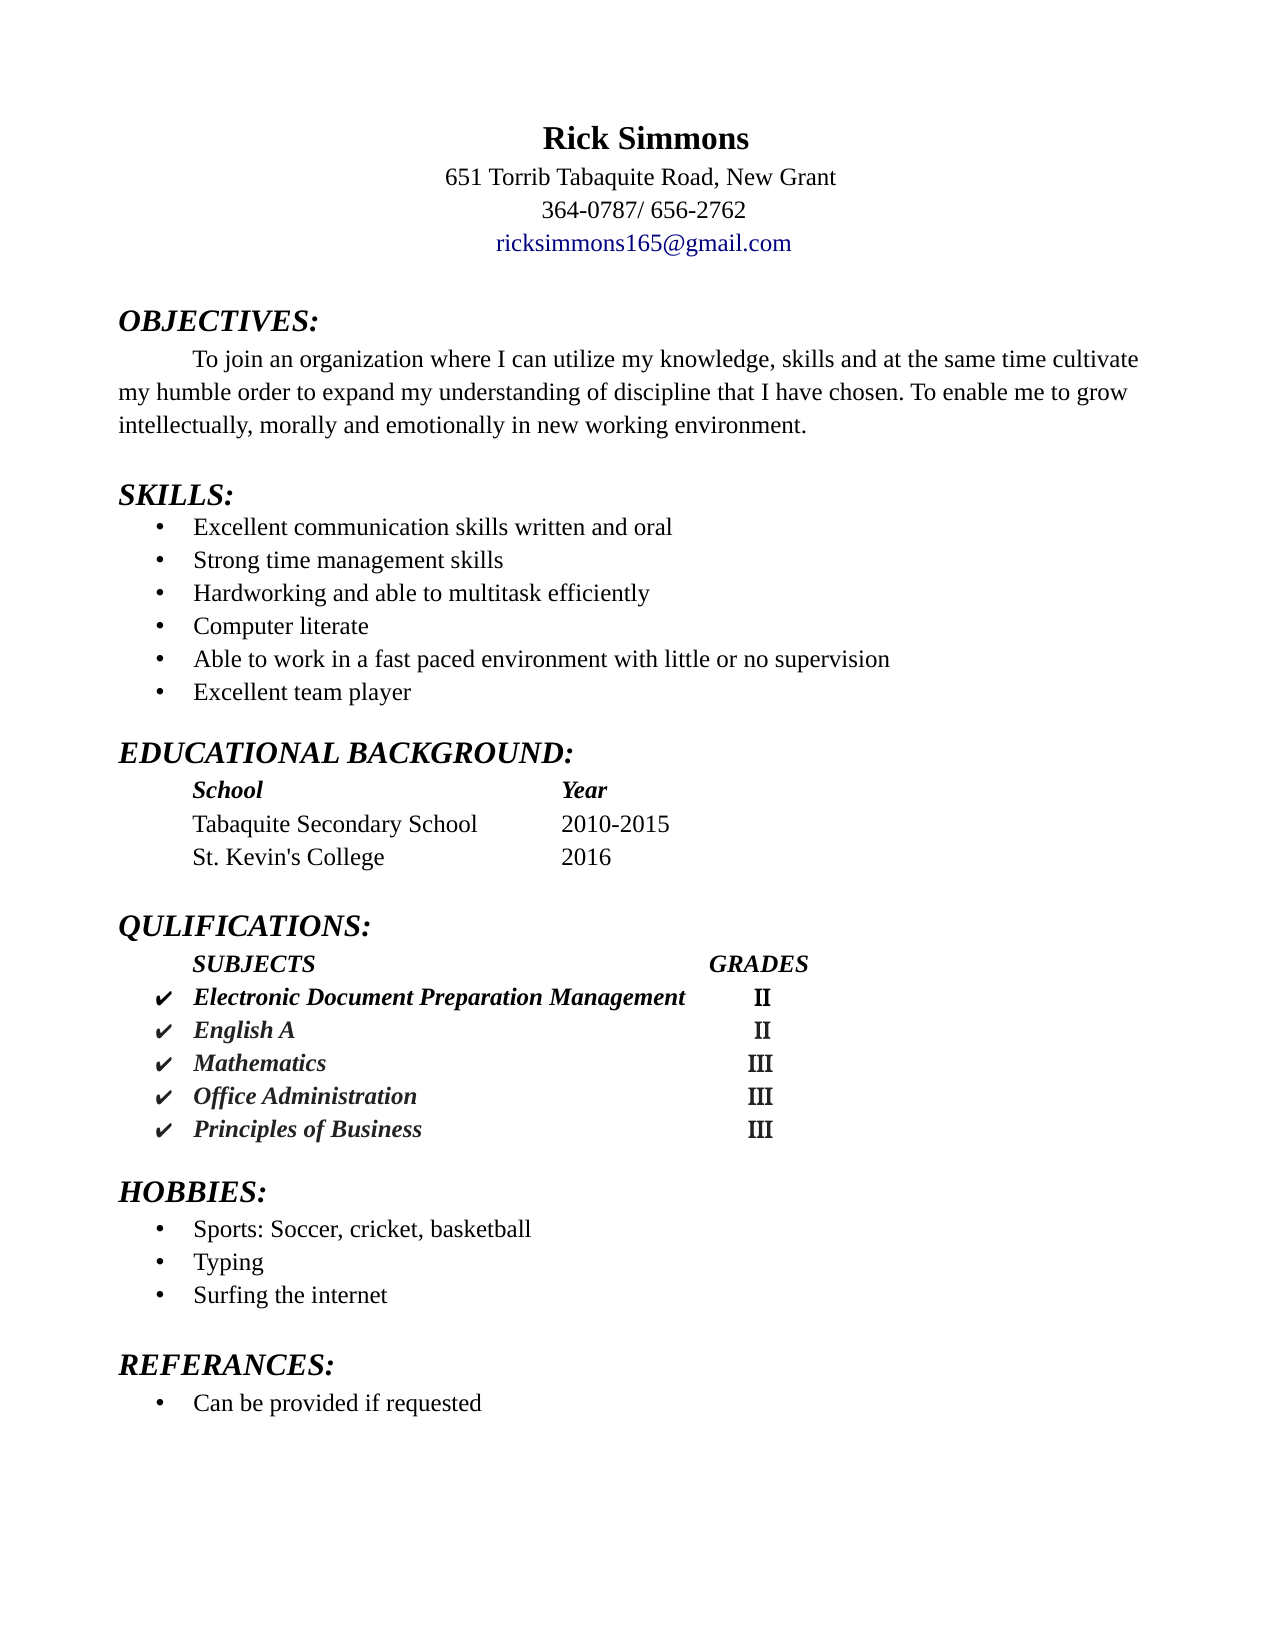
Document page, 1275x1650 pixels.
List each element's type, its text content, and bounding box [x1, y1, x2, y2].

list Excellent communication skills written and oral [156, 512, 1157, 541]
text St. Kevin's College 2016 [118, 842, 1157, 870]
text OBJECTIVES: [118, 302, 1157, 338]
list Surfing the internet [156, 1280, 1157, 1309]
text QULIFICATIONS: [118, 908, 1157, 944]
list Able to work in a fast paced environment with little or no supervision [156, 644, 1157, 673]
text EDUCATIONAL BACKGROUND: [118, 734, 1157, 770]
list Office Administration  [156, 1081, 1157, 1110]
text SUBJECTS GRADES [118, 949, 1157, 978]
list Can be provided if requested [156, 1388, 1157, 1416]
text 651 Torrib Tabaquite Road, New Grant [118, 162, 1157, 191]
text SKILLS: [118, 476, 1157, 512]
list Excellent team player [156, 677, 1157, 706]
list Principles of Business  [156, 1114, 1157, 1143]
list Typing [156, 1247, 1157, 1276]
text HOBBIES: [118, 1173, 1157, 1209]
list Hardworking and able to multitask efficiently [156, 578, 1157, 607]
list Mathematics  [156, 1048, 1157, 1077]
text To join an organization where I can utilize my knowledge, skills and at the same time cultivate my humble order to expand my understanding of discipline that I have chosen. To enable me to grow intellectually, morally and emotionally in new working environment. [118, 344, 1157, 438]
list Strong time management skills [156, 545, 1157, 573]
text Tabaquite Secondary School 2010-2015 [118, 809, 1157, 837]
text REFERANCES: [118, 1346, 1157, 1382]
text Rick Simmons [118, 118, 1157, 156]
list Sports: Soccer, cricket, basketball [156, 1214, 1157, 1243]
text 364-0787/ 656-2762 [118, 195, 1157, 224]
list Computer literate [156, 611, 1157, 639]
list Electronic Document Preparation Management  [156, 982, 1157, 1011]
list English A  [156, 1015, 1157, 1044]
text School Year [118, 776, 1157, 804]
text ricksimmons165@gmail.com [118, 228, 1157, 257]
